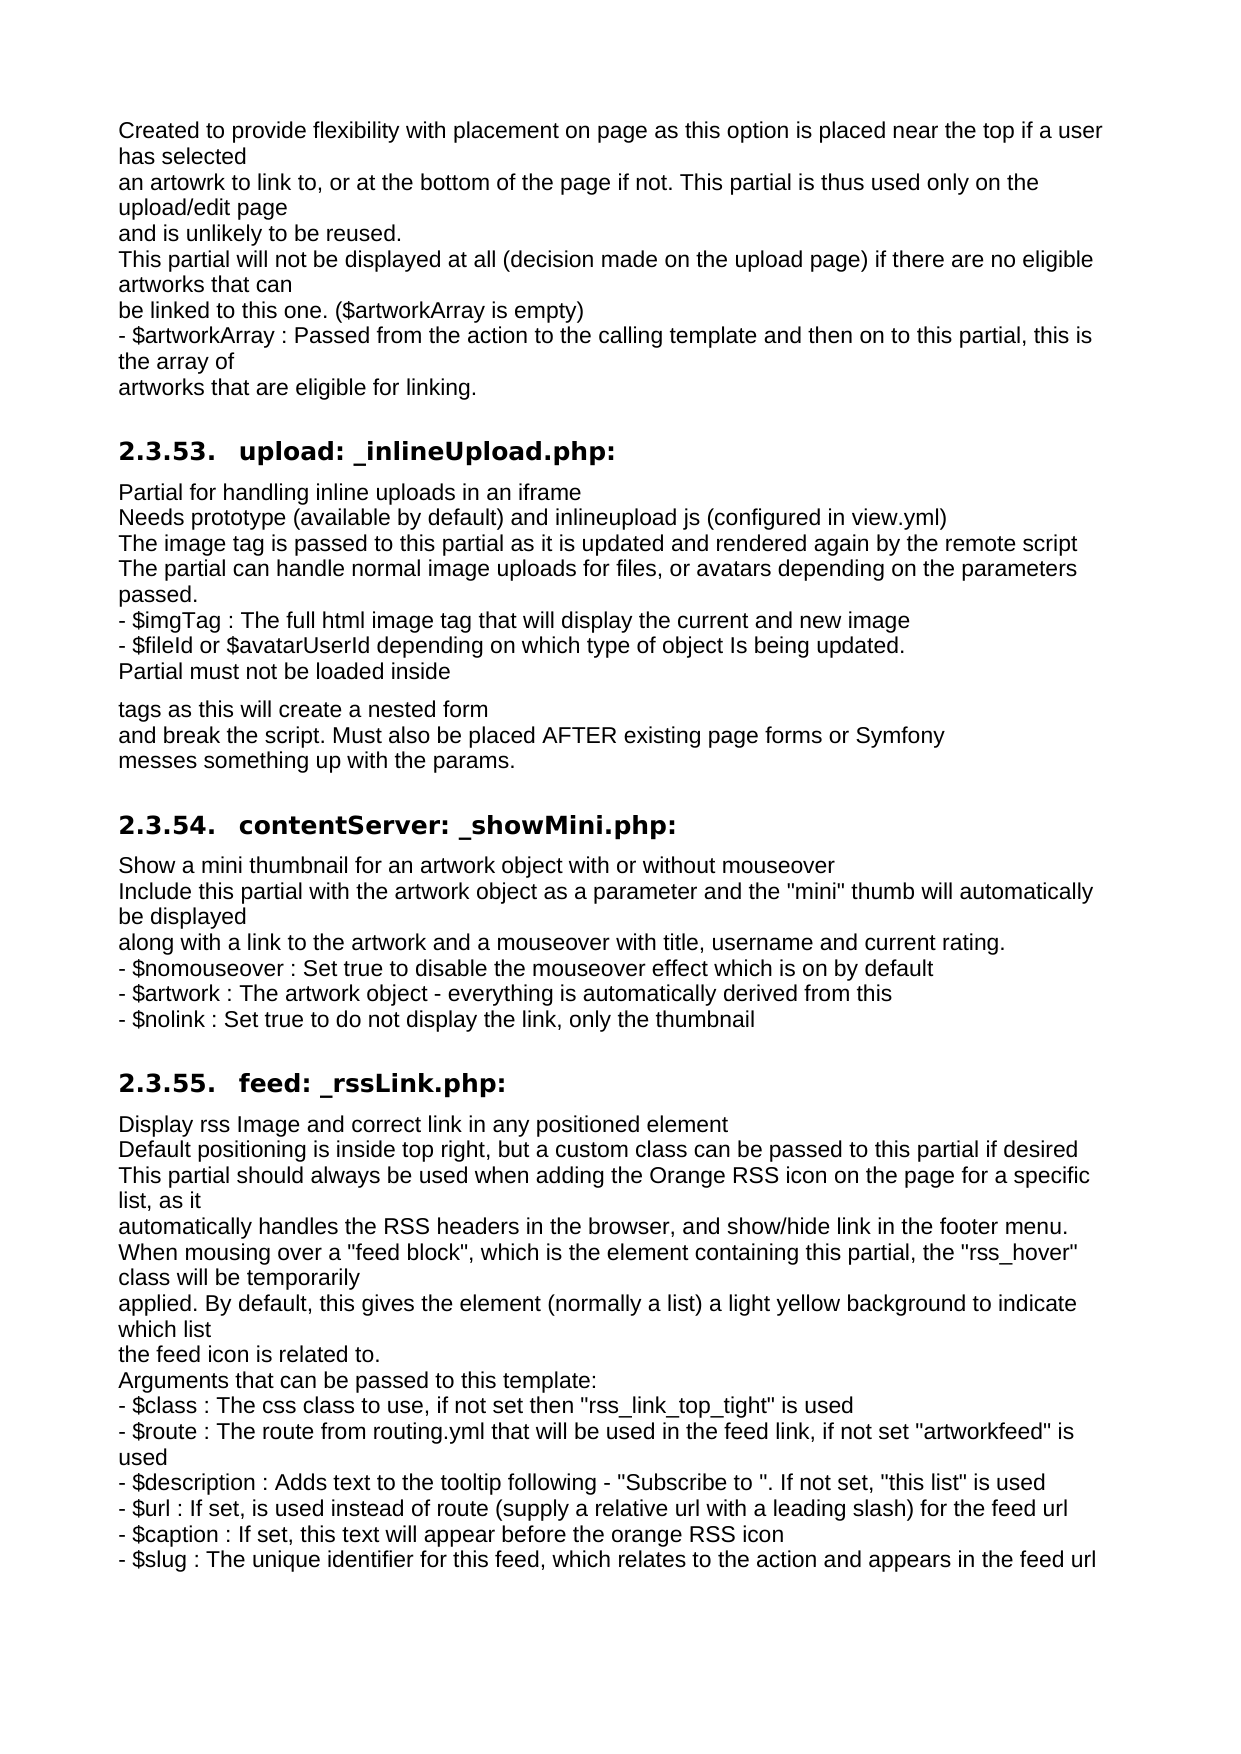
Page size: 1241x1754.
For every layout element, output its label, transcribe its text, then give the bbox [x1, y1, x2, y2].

text Partial for handling inline uploads in an iframe Needs prototype (available by default) and inlineupload js (configured in view.yml) The image tag is passed to this partial as it is updated and rendered again by the remote script The partial can handle normal image uploads for files, or avatars depending on the parameters passed. - $imgTag : The full html image tag that will display the current and new image - $fileId or $avatarUserId depending on which type of object Is being updated. Partial must not be loaded inside [118, 479, 1122, 684]
subtitle feed: _rssLink.php: [118, 1069, 1122, 1099]
text tags as this will create a nested form and break the script. Must also be placed AFTER existing page forms or Symfony messes something up with the params. [118, 697, 1122, 773]
subtitle contentServer: _showMini.php: [118, 811, 1122, 840]
text Created to provide flexibility with placement on page as this option is placed near the top if a user has selected an artowrk to link to, or at the bottom of the page if not. This partial is thus used only on the upload/edit page and is unlikely to be reused. This partial will not be displayed at all (decision made on the upload page) if there are no eligible artworks that can be linked to this one. ($artworkArray is empty) - $artworkArray : Passed from the action to the calling template and then on to this partial, this is the array of artworks that are eligible for linking. [118, 118, 1122, 400]
text Show a mini thumbnail for an artwork object with or without mouseover Include this partial with the artwork object as a parameter and the "mini" thumb will automatically be displayed along with a link to the artwork and a mouseover with title, username and current rating. - $nomouseover : Set true to disable the mouseover effect which is on by default - $artwork : The artwork object - everything is automatically derived from this - $nolink : Set true to do not display the link, only the thumbnail [118, 853, 1122, 1032]
subtitle upload: _inlineUpload.php: [118, 437, 1122, 467]
text Display rss Image and correct link in any positioned element Default positioning is inside top right, but a custom class can be passed to this partial if desired This partial should always be used when adding the Orange RSS icon on the page for a specific list, as it automatically handles the RSS headers in the browser, and show/hide link in the footer menu. When mousing over a "feed block", which is the element containing this partial, the "rss_hover" class will be temporarily applied. By default, this gives the element (normally a list) a light yellow background to indicate which list the feed icon is related to. Arguments that can be passed to this template: - $class : The css class to use, if not set then "rss_link_top_tight" is used - $route : The route from routing.yml that will be used in the feed link, if not set "artworkfeed" is used - $description : Adds text to the tooltip following - "Subscribe to ". If not set, "this list" is used - $url : If set, is used instead of route (supply a relative url with a leading slash) for the feed url - $caption : If set, this text will appear before the orange RSS icon - $slug : The unique identifier for this feed, which relates to the action and appears in the feed url [118, 1111, 1122, 1572]
